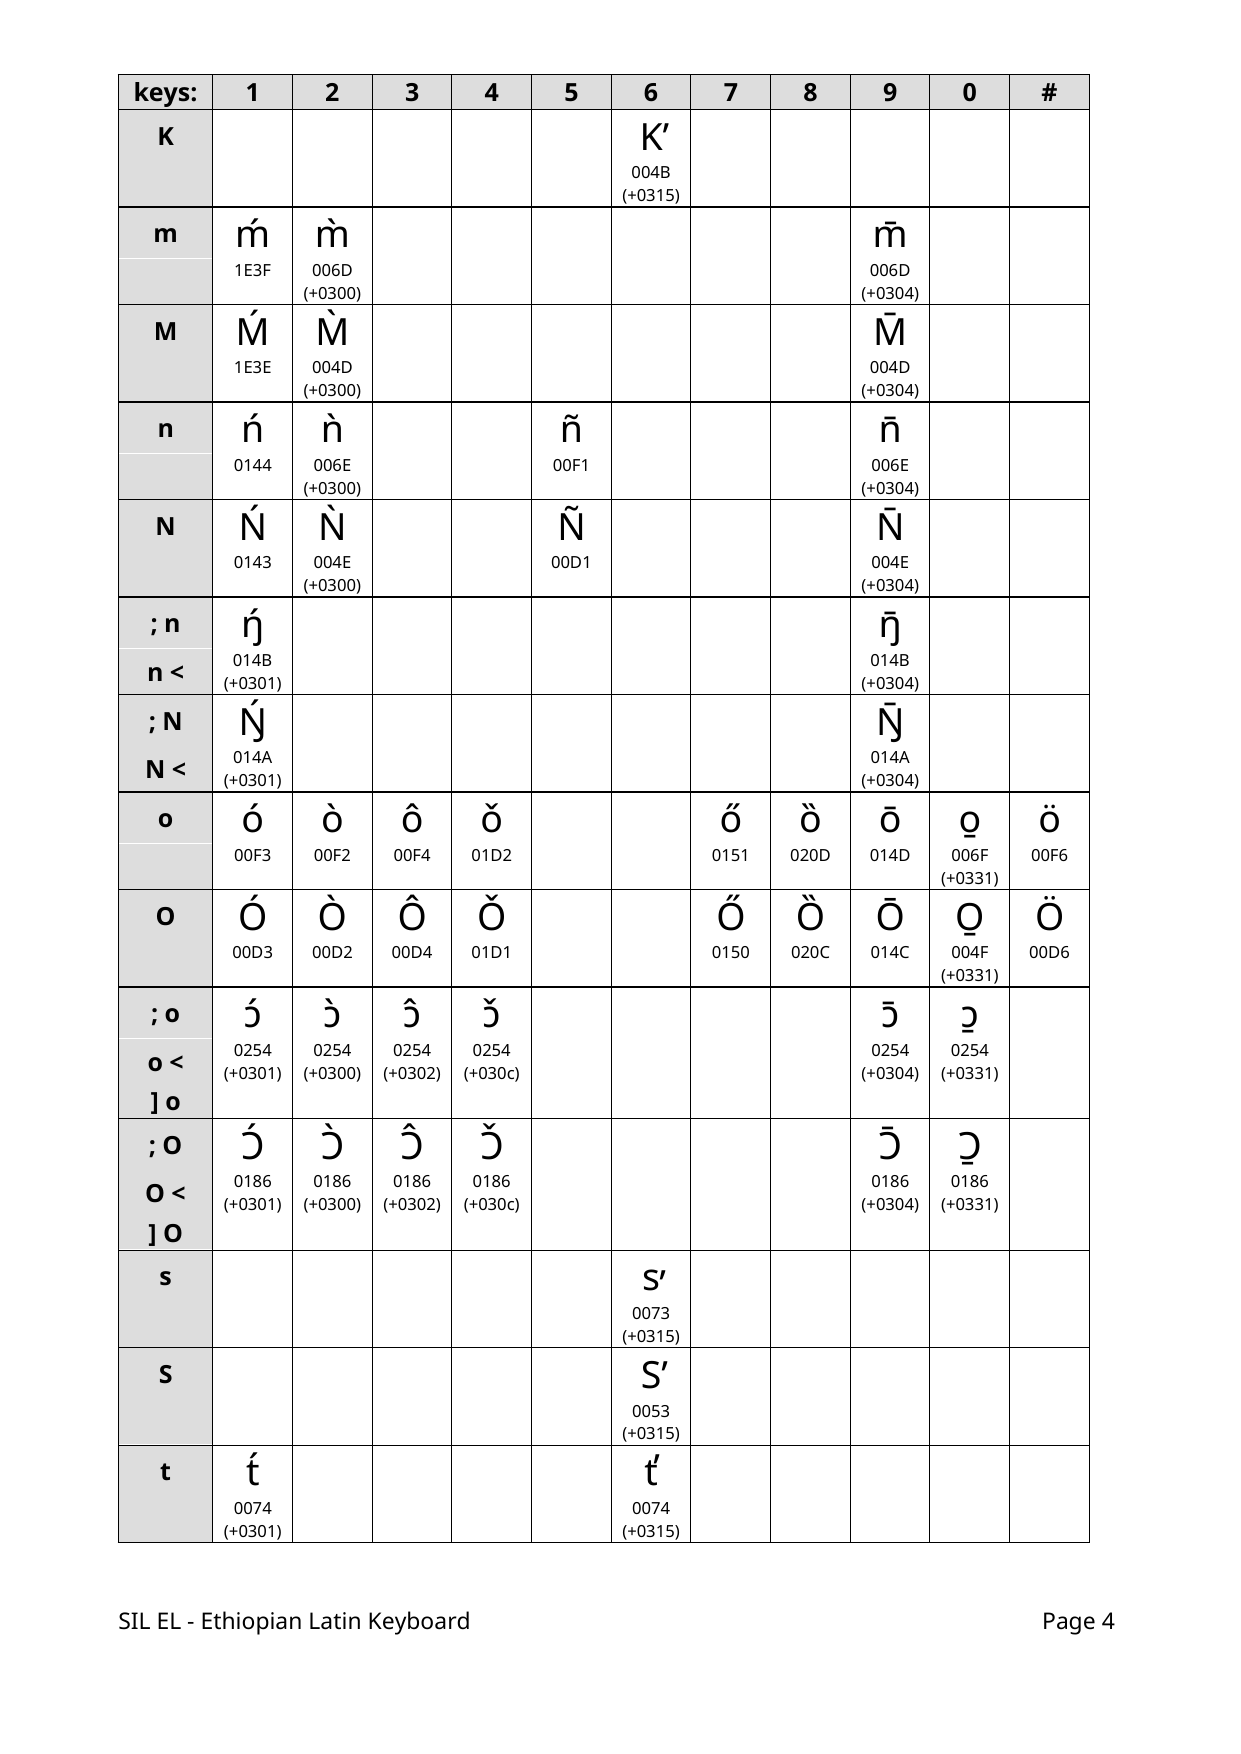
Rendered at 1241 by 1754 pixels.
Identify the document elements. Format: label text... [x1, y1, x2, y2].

table_cell [851, 1216, 929, 1249]
table_cell N < [119, 746, 212, 791]
table_cell [930, 1446, 1009, 1497]
table_cell 014C [851, 941, 929, 986]
table_cell [373, 1497, 451, 1542]
table_cell [851, 161, 929, 206]
table_cell [691, 110, 770, 161]
table_cell ô [373, 793, 451, 843]
table_cell [691, 259, 770, 304]
table_cell [373, 695, 451, 746]
table_cell [691, 1399, 770, 1444]
table_cell ñ [532, 403, 611, 453]
table_cell [1010, 259, 1089, 304]
table_cell [119, 1302, 212, 1347]
table_cell [452, 208, 531, 258]
table_cell [771, 746, 850, 791]
table_cell Ô [373, 890, 451, 941]
table_cell [1010, 746, 1089, 791]
table_cell [1010, 1084, 1089, 1118]
table_cell ò [293, 793, 372, 843]
table_cell t́ [213, 1446, 292, 1497]
table_cell [452, 746, 531, 791]
table_cell [1010, 356, 1089, 401]
table_cell m̄ [851, 208, 929, 258]
table_cell Ḿ [213, 305, 292, 356]
table_cell [373, 208, 451, 258]
table_cell [532, 988, 611, 1038]
table_cell [452, 1399, 531, 1444]
table_cell 0143 [213, 551, 292, 596]
table_cell [930, 649, 1009, 694]
table_cell [930, 454, 1009, 499]
table_cell [612, 844, 690, 889]
table_cell [771, 695, 850, 746]
table_cell 0186 (+0301) [213, 1170, 292, 1216]
table_cell N [119, 500, 212, 551]
table_cell m̀ [293, 208, 372, 258]
table_cell 004D (+0304) [851, 356, 929, 401]
table_cell [1010, 208, 1089, 258]
table_cell [691, 208, 770, 258]
table_cell [213, 1251, 292, 1302]
table_cell 0254 (+0301) [213, 1039, 292, 1084]
table_cell 0053 (+0315) [612, 1399, 690, 1444]
table_cell O < [119, 1170, 212, 1216]
table_cell [119, 161, 212, 206]
table_cell ō [851, 793, 929, 843]
table_cell [532, 1399, 611, 1444]
table_cell [612, 551, 690, 596]
table_cell 00D1 [532, 551, 611, 596]
table_cell n < [119, 649, 212, 694]
table_cell [1010, 1348, 1089, 1399]
table_header # [1010, 75, 1089, 109]
table_cell [373, 161, 451, 206]
table_cell [930, 259, 1009, 304]
table_cell [532, 746, 611, 791]
table_cell [532, 1216, 611, 1249]
table_cell [691, 1119, 770, 1170]
table_cell [691, 305, 770, 356]
table_cell 01D1 [452, 941, 531, 986]
table_header 0 [930, 75, 1009, 109]
table_cell [293, 598, 372, 648]
table_cell [612, 1216, 690, 1249]
table_cell 00F3 [213, 844, 292, 889]
table_cell M̀ [293, 305, 372, 356]
table_cell [930, 1216, 1009, 1249]
table_cell ɔ́ [213, 988, 292, 1038]
table_header 8 [771, 75, 850, 109]
table_cell ; N [119, 695, 212, 746]
table_cell 014B (+0304) [851, 649, 929, 694]
table_cell ɔ̂ [373, 988, 451, 1038]
table_cell ǹ [293, 403, 372, 453]
table_cell [373, 1251, 451, 1302]
table_cell [771, 259, 850, 304]
table_cell n [119, 403, 212, 453]
table_cell 014D [851, 844, 929, 889]
table_cell [1010, 988, 1089, 1038]
table_cell [1010, 695, 1089, 746]
table_cell Ń [213, 500, 292, 551]
table_cell [293, 1251, 372, 1302]
table_cell [851, 1399, 929, 1444]
table_cell [930, 1348, 1009, 1399]
table_cell [452, 1302, 531, 1347]
table_cell [119, 356, 212, 401]
table_cell [532, 208, 611, 258]
table_cell O̱ [930, 890, 1009, 941]
table_cell [119, 259, 212, 304]
table_cell [691, 1348, 770, 1399]
table_cell Ȍ [771, 890, 850, 941]
table_cell [930, 1497, 1009, 1542]
table_cell 0254 (+0300) [293, 1039, 372, 1084]
table_cell [771, 305, 850, 356]
table_cell [612, 208, 690, 258]
table_cell [851, 1446, 929, 1497]
table_cell [532, 1497, 611, 1542]
table_cell [930, 500, 1009, 551]
table_cell [1010, 110, 1089, 161]
table_cell [532, 844, 611, 889]
table_cell [293, 695, 372, 746]
table_cell Ɔ́ [213, 1119, 292, 1170]
table_cell [851, 1084, 929, 1118]
table_cell [373, 551, 451, 596]
table_cell Ö [1010, 890, 1089, 941]
table_cell [532, 259, 611, 304]
table_cell Ɔ̀ [293, 1119, 372, 1170]
table_cell [930, 695, 1009, 746]
table_cell Ǒ [452, 890, 531, 941]
table_cell 00D6 [1010, 941, 1089, 986]
table_cell [373, 649, 451, 694]
table_cell Ō [851, 890, 929, 941]
table_cell [851, 1251, 929, 1302]
table_cell ń [213, 403, 292, 453]
table_cell 0186 (+030c) [452, 1170, 531, 1216]
table_cell [373, 259, 451, 304]
table_cell Ɔ̌ [452, 1119, 531, 1170]
table_cell o [119, 793, 212, 843]
table_cell [119, 454, 212, 499]
table_cell [293, 161, 372, 206]
table_cell [213, 1348, 292, 1399]
table_cell [691, 1251, 770, 1302]
table_cell 006D (+0300) [293, 259, 372, 304]
table_cell [612, 890, 690, 941]
table_cell 020D [771, 844, 850, 889]
table_cell 00F1 [532, 454, 611, 499]
table_cell [452, 500, 531, 551]
table_cell 00F6 [1010, 844, 1089, 889]
table_cell [851, 1497, 929, 1542]
table_cell [452, 356, 531, 401]
table_cell s̕ [612, 1251, 690, 1302]
table_cell [691, 1039, 770, 1084]
table_header 5 [532, 75, 611, 109]
table_cell [213, 1216, 292, 1249]
table_cell 0186 (+0302) [373, 1170, 451, 1216]
table_cell [293, 1446, 372, 1497]
table_cell [452, 454, 531, 499]
table_cell [691, 1216, 770, 1249]
table_cell [532, 1348, 611, 1399]
table_cell [771, 988, 850, 1038]
table_cell [1010, 1302, 1089, 1347]
table_cell [691, 500, 770, 551]
table_cell Ɔ̄ [851, 1119, 929, 1170]
table_cell [293, 746, 372, 791]
table_cell [373, 110, 451, 161]
table_cell [532, 110, 611, 161]
table_cell 1E3E [213, 356, 292, 401]
table_cell [373, 1084, 451, 1118]
table_cell 020C [771, 941, 850, 986]
table_cell K [119, 110, 212, 161]
table_cell [293, 1348, 372, 1399]
table_cell [771, 1348, 850, 1399]
table_cell [930, 1302, 1009, 1347]
table_cell [691, 403, 770, 453]
table_cell [771, 1399, 850, 1444]
table_cell [119, 1399, 212, 1444]
table_cell [771, 551, 850, 596]
table_cell [612, 454, 690, 499]
table_cell [1010, 1497, 1089, 1542]
table_cell [293, 649, 372, 694]
table_cell [532, 1251, 611, 1302]
table_cell [771, 1251, 850, 1302]
table_cell ] O [119, 1216, 212, 1249]
table_cell [373, 454, 451, 499]
table_cell [612, 500, 690, 551]
table_cell 1E3F [213, 259, 292, 304]
table_cell [373, 1446, 451, 1497]
table_cell 0186 (+0300) [293, 1170, 372, 1216]
table_cell [373, 1348, 451, 1399]
table_cell [930, 1399, 1009, 1444]
table_cell Ŋ́ [213, 695, 292, 746]
table_cell [691, 649, 770, 694]
table_cell m [119, 208, 212, 258]
table_cell [532, 305, 611, 356]
table_cell [532, 1084, 611, 1118]
table_cell [771, 208, 850, 258]
table_cell O [119, 890, 212, 941]
table_cell [771, 356, 850, 401]
table_cell 014A (+0301) [213, 746, 292, 791]
table_cell [930, 305, 1009, 356]
table_cell [691, 1084, 770, 1118]
table_cell [691, 598, 770, 648]
table_cell [771, 1497, 850, 1542]
table_cell [119, 844, 212, 889]
table_cell 01D2 [452, 844, 531, 889]
table_header 7 [691, 75, 770, 109]
table_cell 0186 (+0304) [851, 1170, 929, 1216]
table_cell o̱ [930, 793, 1009, 843]
table_cell [851, 1348, 929, 1399]
table_cell 004E (+0304) [851, 551, 929, 596]
table_cell [532, 695, 611, 746]
table_cell [930, 551, 1009, 596]
table_cell [213, 1399, 292, 1444]
table_cell [293, 1302, 372, 1347]
table_cell [612, 941, 690, 986]
table_cell S̕ [612, 1348, 690, 1399]
table_cell [373, 500, 451, 551]
table_cell [373, 356, 451, 401]
table_cell [1010, 551, 1089, 596]
table_cell [532, 890, 611, 941]
table_cell 0254 (+0304) [851, 1039, 929, 1084]
table_cell [293, 1497, 372, 1542]
table_cell [691, 161, 770, 206]
table_cell [1010, 403, 1089, 453]
table_cell [612, 598, 690, 648]
table_cell [452, 649, 531, 694]
table_cell [452, 1251, 531, 1302]
table_header keys: [119, 75, 212, 109]
table_cell [771, 1084, 850, 1118]
table_cell [452, 695, 531, 746]
table_cell [213, 161, 292, 206]
table_cell [1010, 1119, 1089, 1170]
table_cell [293, 1216, 372, 1249]
table_cell o < [119, 1039, 212, 1084]
table_header 6 [612, 75, 690, 109]
table_cell 0144 [213, 454, 292, 499]
table_cell [373, 305, 451, 356]
table_cell [1010, 598, 1089, 648]
table_cell 0150 [691, 941, 770, 986]
table_cell K̕ [612, 110, 690, 161]
table_cell [612, 746, 690, 791]
table_cell ; O [119, 1119, 212, 1170]
table_cell 00D2 [293, 941, 372, 986]
table_cell [930, 746, 1009, 791]
table_cell Ɔ̂ [373, 1119, 451, 1170]
table_cell [119, 1497, 212, 1542]
table_cell [612, 649, 690, 694]
table_cell [771, 1119, 850, 1170]
table_cell ɔ̄ [851, 988, 929, 1038]
table_cell Ò [293, 890, 372, 941]
table_cell [119, 941, 212, 986]
table_header 4 [452, 75, 531, 109]
table_cell [930, 110, 1009, 161]
table_header 9 [851, 75, 929, 109]
table_cell [293, 1084, 372, 1118]
table_cell [1010, 161, 1089, 206]
table_cell Ɔ̱ [930, 1119, 1009, 1170]
table_cell [851, 110, 929, 161]
table_cell [373, 1302, 451, 1347]
table_cell [612, 1119, 690, 1170]
table_cell [452, 110, 531, 161]
table_cell 006E (+0300) [293, 454, 372, 499]
table_cell 00D3 [213, 941, 292, 986]
table_cell [691, 1170, 770, 1216]
table_cell [691, 988, 770, 1038]
table_cell 0073 (+0315) [612, 1302, 690, 1347]
table_cell [691, 356, 770, 401]
table_cell [532, 161, 611, 206]
table_cell Ñ [532, 500, 611, 551]
table_header 1 [213, 75, 292, 109]
table_cell Ŋ̄ [851, 695, 929, 746]
table_cell t̕ [612, 1446, 690, 1497]
table_cell [691, 746, 770, 791]
table_cell ȍ [771, 793, 850, 843]
table_cell [452, 305, 531, 356]
table_header 2 [293, 75, 372, 109]
table_cell [293, 110, 372, 161]
table_cell [1010, 1216, 1089, 1249]
table_cell s [119, 1251, 212, 1302]
table_cell 014B (+0301) [213, 649, 292, 694]
table_cell [930, 161, 1009, 206]
table_cell [691, 454, 770, 499]
table_cell 004F (+0331) [930, 941, 1009, 986]
table_cell [771, 161, 850, 206]
table_cell [452, 1497, 531, 1542]
table_cell [532, 1039, 611, 1084]
table_cell ŋ̄ [851, 598, 929, 648]
table_cell 004D (+0300) [293, 356, 372, 401]
table_cell [930, 1084, 1009, 1118]
table_cell [1010, 305, 1089, 356]
table_cell 004B (+0315) [612, 161, 690, 206]
table_cell [373, 1399, 451, 1444]
table_cell 00F4 [373, 844, 451, 889]
table_cell [1010, 454, 1089, 499]
table_cell 0074 (+0315) [612, 1497, 690, 1542]
table_cell [771, 598, 850, 648]
table_cell [771, 500, 850, 551]
table_cell [1010, 1170, 1089, 1216]
table_cell 0074 (+0301) [213, 1497, 292, 1542]
table_cell S [119, 1348, 212, 1399]
table_cell 014A (+0304) [851, 746, 929, 791]
table_cell [612, 988, 690, 1038]
table_cell [452, 551, 531, 596]
table_cell [771, 454, 850, 499]
table_cell [930, 1251, 1009, 1302]
table_cell 00F2 [293, 844, 372, 889]
table_cell [930, 208, 1009, 258]
table_cell [293, 1399, 372, 1444]
table_cell [1010, 1446, 1089, 1497]
table_cell [373, 1216, 451, 1249]
table_cell ö [1010, 793, 1089, 843]
table_cell [452, 1084, 531, 1118]
table_cell [532, 1119, 611, 1170]
table_cell 0151 [691, 844, 770, 889]
table_cell [612, 403, 690, 453]
table_cell 0254 (+030c) [452, 1039, 531, 1084]
table_cell [691, 1302, 770, 1347]
table_cell [612, 356, 690, 401]
table_cell [213, 1084, 292, 1118]
table_cell [452, 1446, 531, 1497]
table_cell 004E (+0300) [293, 551, 372, 596]
table_cell 00D4 [373, 941, 451, 986]
table_cell 0254 (+0302) [373, 1039, 451, 1084]
table_cell t [119, 1446, 212, 1497]
table_cell [612, 793, 690, 843]
table_cell ḿ [213, 208, 292, 258]
table_cell ɔ̱ [930, 988, 1009, 1038]
table_cell [612, 1170, 690, 1216]
table_cell [532, 1302, 611, 1347]
table_cell ; o [119, 988, 212, 1038]
table_cell [452, 403, 531, 453]
table_cell [452, 598, 531, 648]
table_cell 0254 (+0331) [930, 1039, 1009, 1084]
table_cell Ó [213, 890, 292, 941]
table_cell [691, 551, 770, 596]
table_cell N̄ [851, 500, 929, 551]
table_cell [771, 1039, 850, 1084]
table_cell [612, 1039, 690, 1084]
table_cell [771, 403, 850, 453]
table_cell 006E (+0304) [851, 454, 929, 499]
table_cell [612, 695, 690, 746]
table_cell [612, 1084, 690, 1118]
table_cell ő [691, 793, 770, 843]
table_cell [1010, 1039, 1089, 1084]
table_cell [771, 649, 850, 694]
table_cell [373, 403, 451, 453]
table_cell [1010, 1251, 1089, 1302]
table_cell [771, 1216, 850, 1249]
table_cell ; n [119, 598, 212, 648]
table_cell M [119, 305, 212, 356]
table_cell [532, 1170, 611, 1216]
table_cell [532, 356, 611, 401]
table_cell [771, 1302, 850, 1347]
table_cell [691, 1497, 770, 1542]
table_cell Ǹ [293, 500, 372, 551]
table_cell 0186 (+0331) [930, 1170, 1009, 1216]
table_cell [452, 1216, 531, 1249]
table_cell ŋ́ [213, 598, 292, 648]
table_cell [930, 598, 1009, 648]
table_cell ɔ̀ [293, 988, 372, 1038]
table_cell [532, 598, 611, 648]
table_cell [612, 259, 690, 304]
table_cell [532, 1446, 611, 1497]
table_cell [771, 110, 850, 161]
table_header 3 [373, 75, 451, 109]
table_cell [771, 1446, 850, 1497]
table_cell [452, 1348, 531, 1399]
table_cell [119, 551, 212, 596]
table_cell [1010, 500, 1089, 551]
table_cell [532, 649, 611, 694]
table_cell [691, 695, 770, 746]
table_cell ó [213, 793, 292, 843]
table_cell [691, 1446, 770, 1497]
table_cell [1010, 1399, 1089, 1444]
table_cell 006F (+0331) [930, 844, 1009, 889]
table_cell Ő [691, 890, 770, 941]
table_cell [930, 403, 1009, 453]
table_cell [452, 259, 531, 304]
table_cell ] o [119, 1084, 212, 1118]
table_cell [851, 1302, 929, 1347]
table_cell [373, 746, 451, 791]
table_cell [771, 1170, 850, 1216]
table_cell n̄ [851, 403, 929, 453]
table_cell [213, 110, 292, 161]
table_cell [452, 161, 531, 206]
table_cell [930, 356, 1009, 401]
table_cell [532, 941, 611, 986]
table_cell [213, 1302, 292, 1347]
table_cell ǒ [452, 793, 531, 843]
table_cell [532, 793, 611, 843]
table_cell [612, 305, 690, 356]
table_cell ɔ̌ [452, 988, 531, 1038]
table_cell [1010, 649, 1089, 694]
table_cell 006D (+0304) [851, 259, 929, 304]
table_cell M̄ [851, 305, 929, 356]
table_cell [373, 598, 451, 648]
